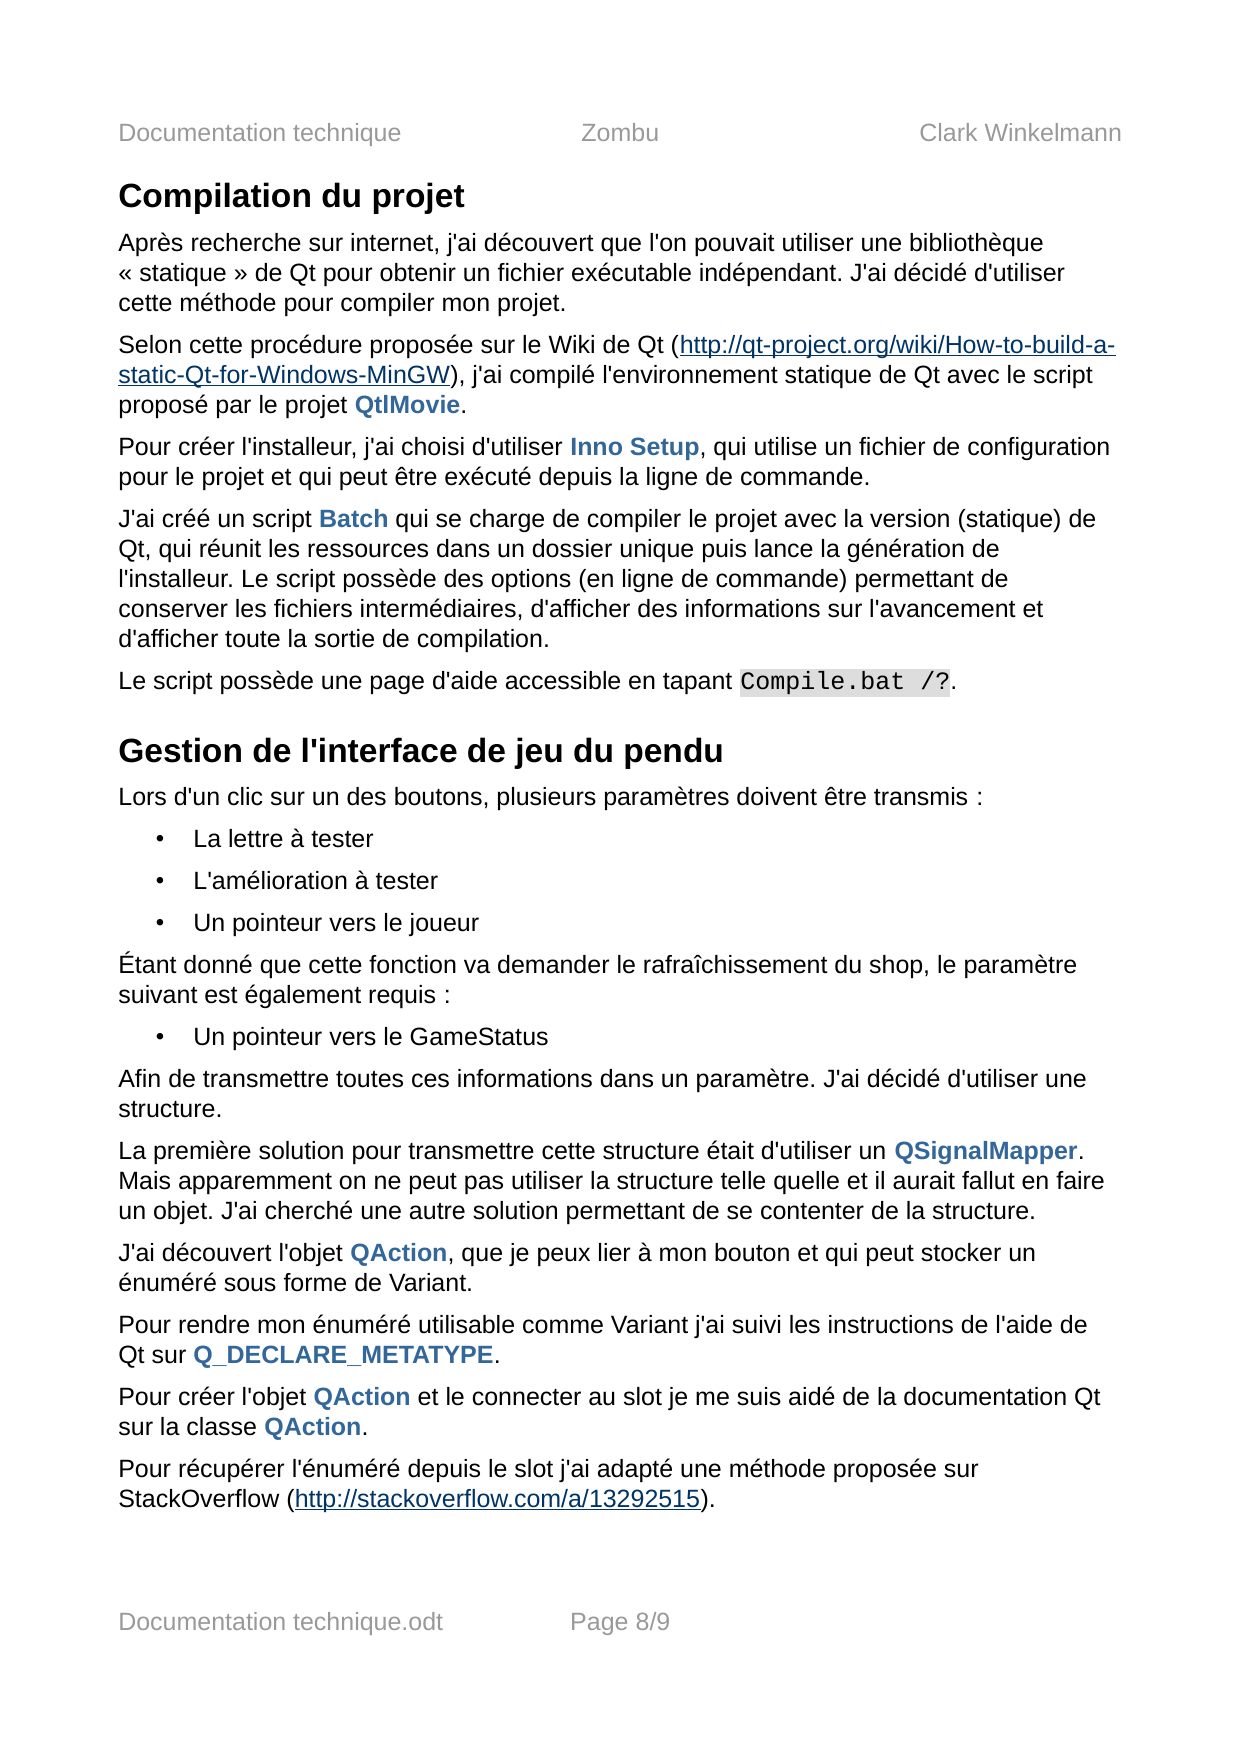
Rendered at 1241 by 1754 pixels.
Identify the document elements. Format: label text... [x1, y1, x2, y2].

subtitle Gestion de l'interface de jeu du pendu [118, 731, 1122, 769]
text Le script possède une page d'aide accessible en tapant Compile.bat /?. [118, 666, 1122, 697]
list L'amélioration à tester [156, 866, 1122, 895]
text Pour rendre mon énuméré utilisable comme Variant j'ai suivi les instructions de l'aide de Qt sur Q_DECLARE_METATYPE. [118, 1310, 1122, 1369]
list La lettre à tester [156, 824, 1122, 853]
list Un pointeur vers le GameStatus [156, 1022, 1122, 1051]
text Après recherche sur internet, j'ai découvert que l'on pouvait utiliser une bibliothèque « statique » de Qt pour obtenir un fichier exécutable indépendant. J'ai décidé d'utiliser cette méthode pour compiler mon projet. [118, 227, 1122, 316]
text Étant donné que cette fonction va demander le rafraîchissement du shop, le paramètre suivant est également requis : [118, 950, 1122, 1009]
text La première solution pour transmettre cette structure était d'utiliser un QSignalMapper. Mais apparemment on ne peut pas utiliser la structure telle quelle et il aurait fallut en faire un objet. J'ai cherché une autre solution permettant de se contenter de la structure. [118, 1136, 1122, 1225]
text J'ai découvert l'objet QAction, que je peux lier à mon bouton et qui peut stocker un énuméré sous forme de Variant. [118, 1238, 1122, 1297]
list Un pointeur vers le joueur [156, 908, 1122, 937]
text Pour créer l'objet QAction et le connecter au slot je me suis aidé de la documentation Qt sur la classe QAction. [118, 1382, 1122, 1441]
subtitle Compilation du projet [118, 176, 1122, 215]
text Pour récupérer l'énuméré depuis le slot j'ai adapté une méthode proposée sur StackOverflow (http://stackoverflow.com/a/13292515). [118, 1454, 1122, 1513]
text Selon cette procédure proposée sur le Wiki de Qt (http://qt-project.org/wiki/How-to-build-a-static-Qt-for-Windows-MinGW), j'ai compilé l'environnement statique de Qt avec le script proposé par le projet QtlMovie. [118, 329, 1122, 418]
text Pour créer l'installeur, j'ai choisi d'utiliser Inno Setup, qui utilise un fichier de configuration pour le projet et qui peut être exécuté depuis la ligne de commande. [118, 432, 1122, 491]
text Lors d'un clic sur un des boutons, plusieurs paramètres doivent être transmis : [118, 782, 1122, 811]
text J'ai créé un script Batch qui se charge de compiler le projet avec la version (statique) de Qt, qui réunit les ressources dans un dossier unique puis lance la génération de l'installeur. Le script possède des options (en ligne de commande) permettant de conserver les fichiers intermédiaires, d'afficher des informations sur l'avancement et d'afficher toute la sortie de compilation. [118, 504, 1122, 653]
text Afin de transmettre toutes ces informations dans un paramètre. J'ai décidé d'utiliser une structure. [118, 1064, 1122, 1123]
